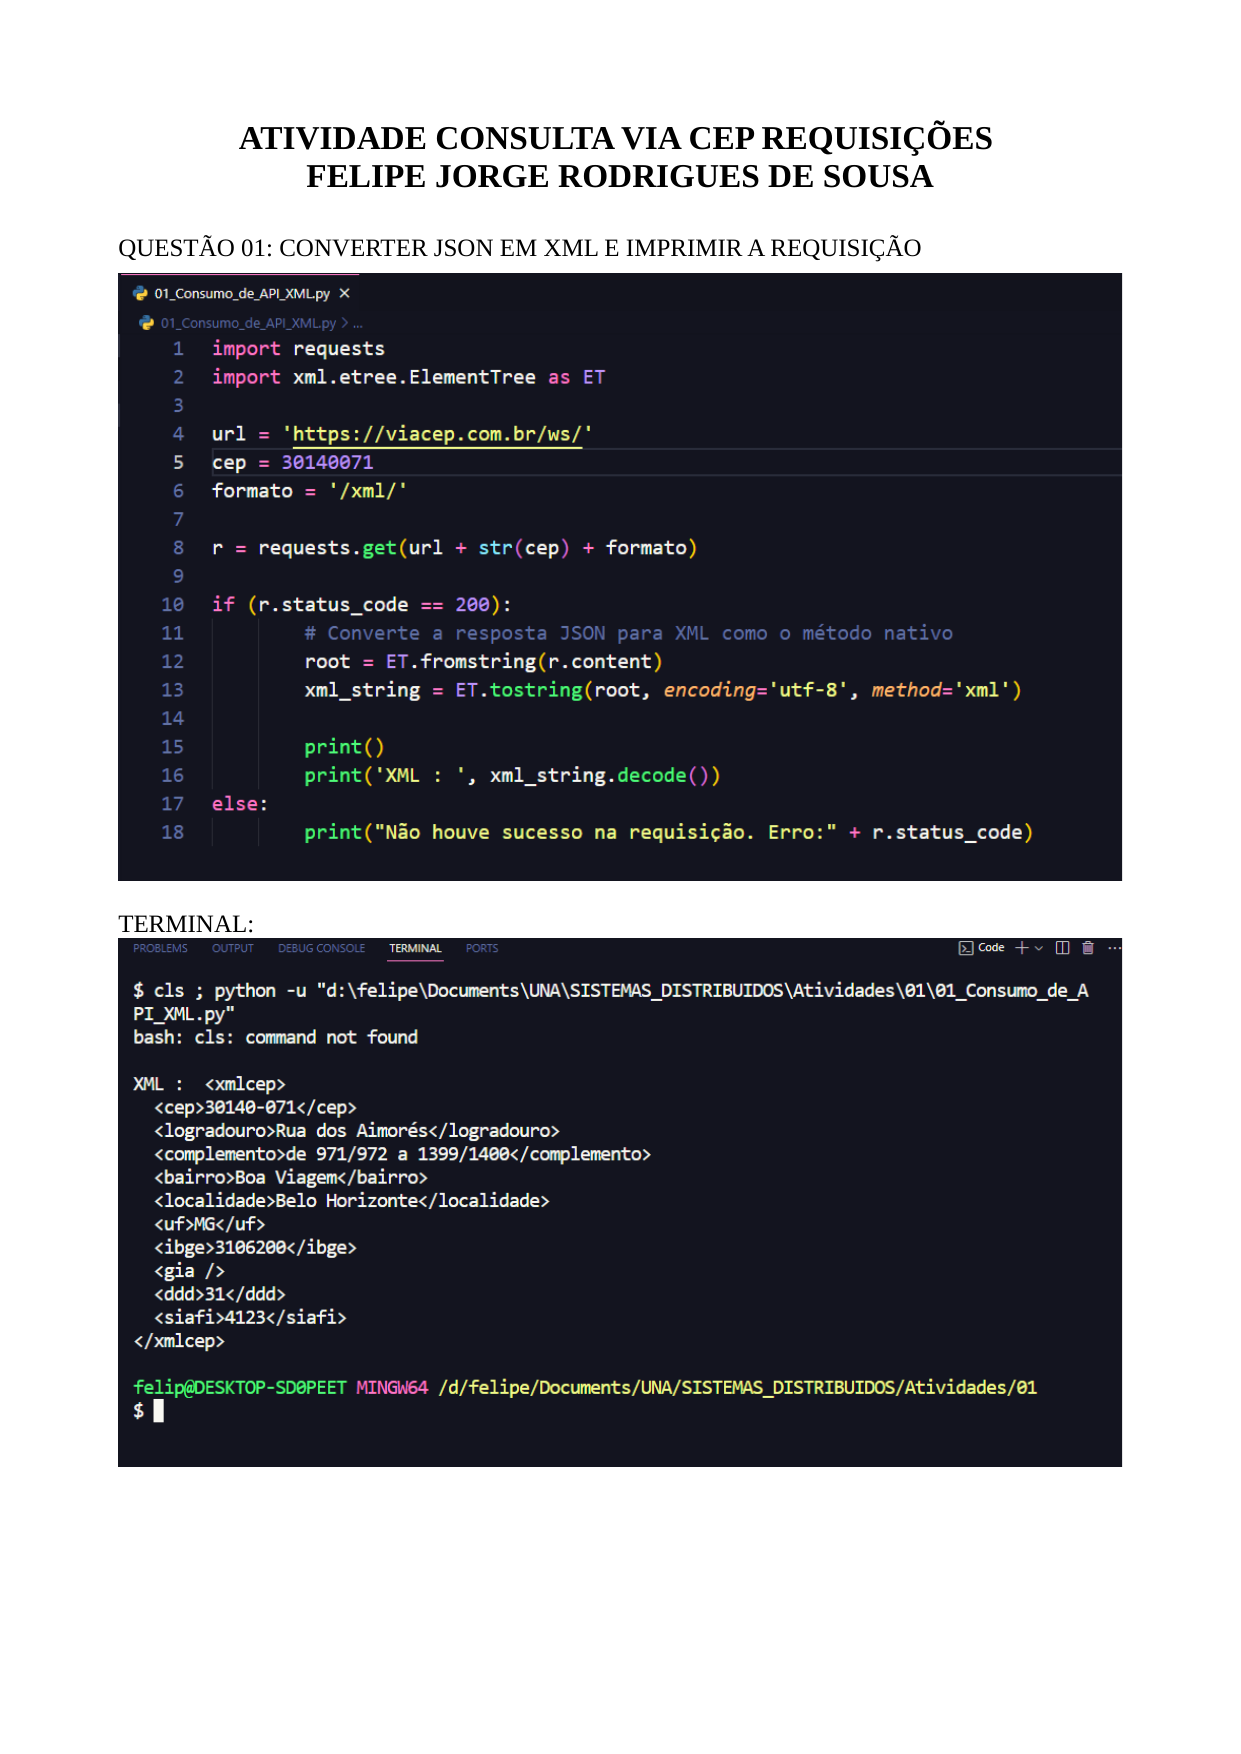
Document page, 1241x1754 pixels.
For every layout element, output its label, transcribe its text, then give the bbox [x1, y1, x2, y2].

text TERMINAL: [118, 909, 1122, 938]
picture [118, 273, 1123, 881]
text ATIVIDADE CONSULTA VIA CEP REQUISIÇÕES [118, 118, 1122, 156]
text FELIPE JORGE RODRIGUES DE SOUSA [118, 156, 1122, 195]
picture [118, 938, 1123, 1467]
text QUESTÃO 01: CONVERTER JSON EM XML E IMPRIMIR A REQUISIÇÃO [118, 233, 1122, 262]
